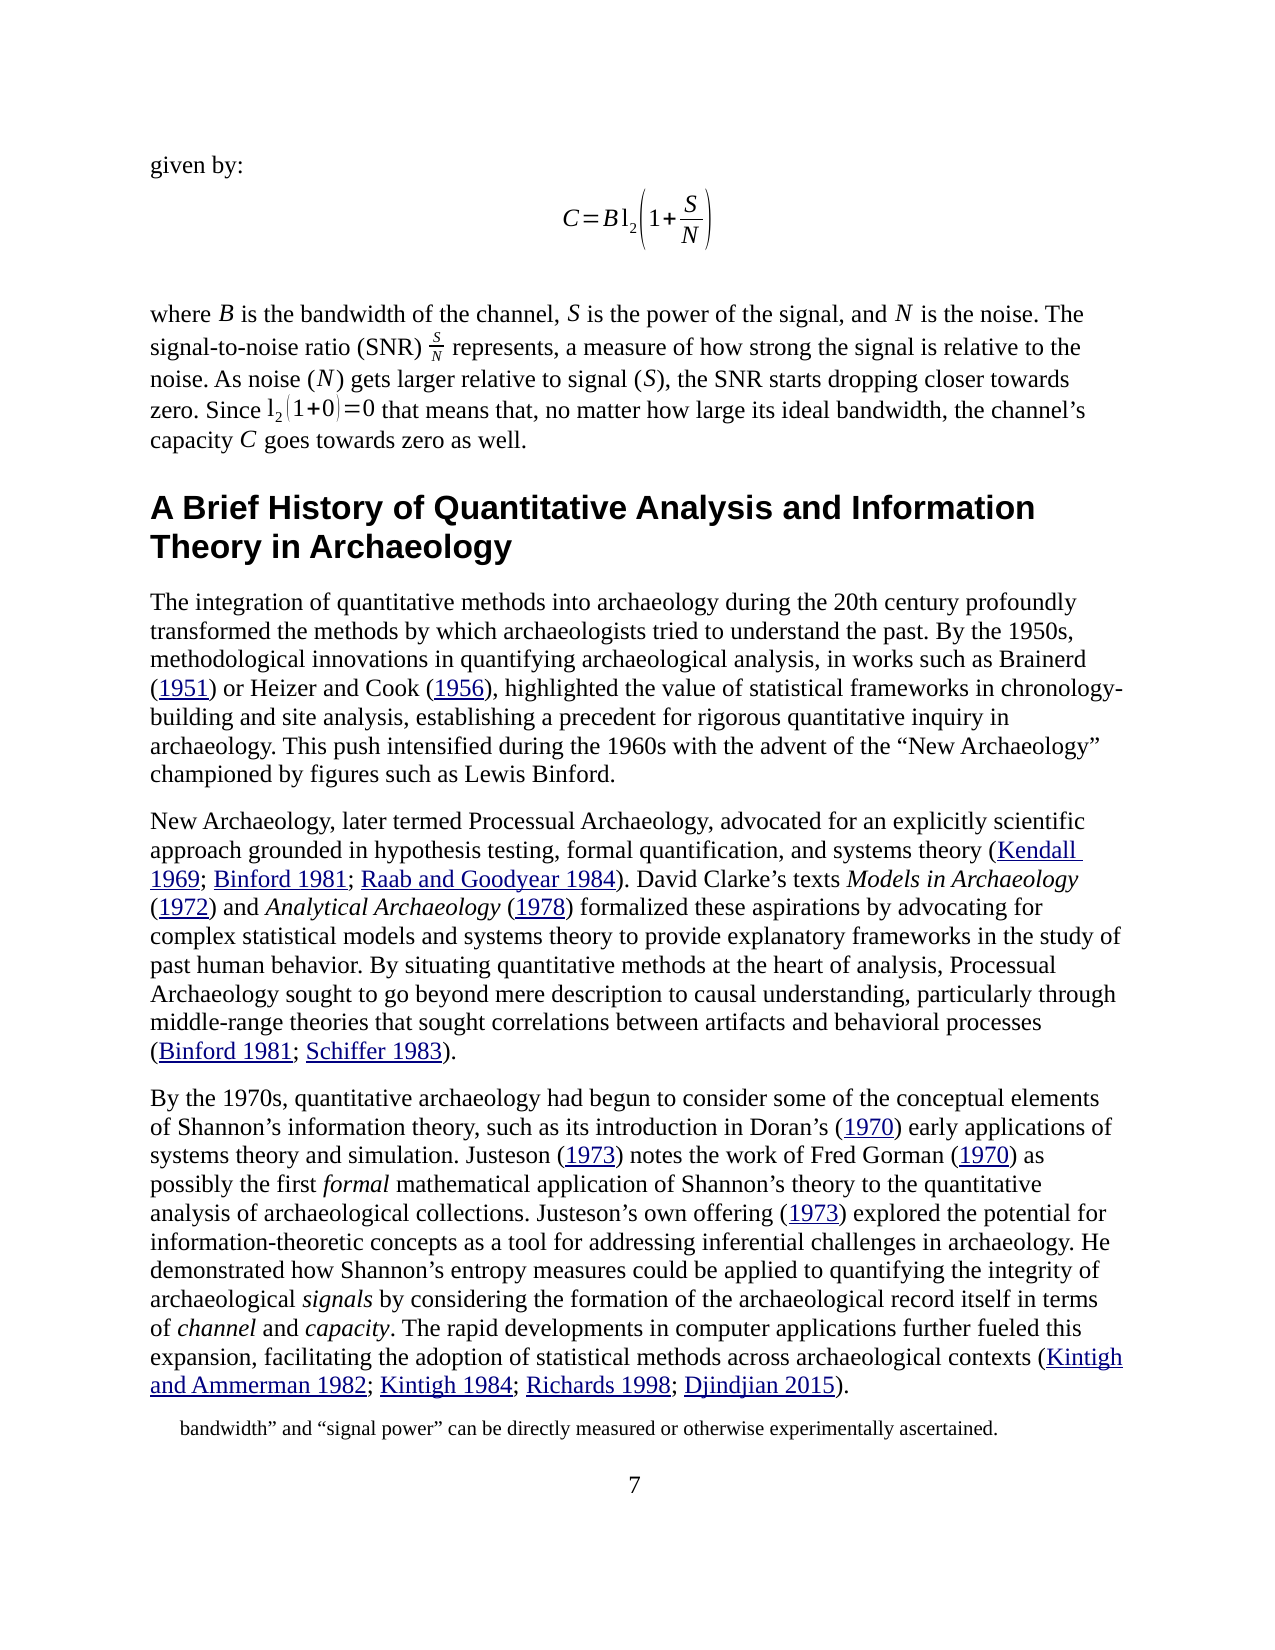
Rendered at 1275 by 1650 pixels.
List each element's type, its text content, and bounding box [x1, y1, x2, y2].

text given by: [150, 150, 1125, 179]
text The integration of quantitative methods into archaeology during the 20th century profoundly transformed the methods by which archaeologists tried to understand the past. By the 1950s, methodological innovations in quantifying archaeological analysis, in works such as Brainerd (1951) or Heizer and Cook (1956), highlighted the value of statistical frameworks in chronology-building and site analysis, establishing a precedent for rigorous quantitative inquiry in archaeology. This push intensified during the 1960s with the advent of the “New Archaeology” championed by figures such as Lewis Binford. [150, 587, 1125, 788]
text By the 1970s, quantitative archaeology had begun to consider some of the conceptual elements of Shannon’s information theory, such as its introduction in Doran’s (1970) early applications of systems theory and simulation. Justeson (1973) notes the work of Fred Gorman (1970) as possibly the first formal mathematical application of Shannon’s theory to the quantitative analysis of archaeological collections. Justeson’s own offering (1973) explored the potential for information-theoretic concepts as a tool for addressing inferential challenges in archaeology. He demonstrated how Shannon’s entropy measures could be applied to quantifying the integrity of archaeological signals by considering the formation of the archaeological record itself in terms of channel and capacity. The rapid developments in computer applications further fueled this expansion, facilitating the adoption of statistical methods across archaeological contexts (Kintigh and Ammerman 1982; Kintigh 1984; Richards 1998; Djindjian 2015). [150, 1083, 1125, 1399]
text New Archaeology, later termed Processual Archaeology, advocated for an explicitly scientific approach grounded in hypothesis testing, formal quantification, and systems theory (Kendall 1969; Binford 1981; Raab and Goodyear 1984). David Clarke’s texts Models in Archaeology (1972) and Analytical Archaeology (1978) formalized these aspirations by advocating for complex statistical models and systems theory to provide explanatory frameworks in the study of past human behavior. By situating quantitative methods at the heart of analysis, Processual Archaeology sought to go beyond mere description to causal understanding, particularly through middle-range theories that sought correlations between artifacts and behavioral processes (Binford 1981; Schiffer 1983). [150, 806, 1125, 1065]
subtitle A Brief History of Quantitative Analysis and Information Theory in Archaeology [150, 488, 1125, 566]
text bandwidth” and “signal power” can be directly measured or otherwise experimentally ascertained. [150, 1416, 1125, 1440]
text where is the bandwidth of the channel, is the power of the signal, and is the noise. The signal-to-noise ratio (SNR) represents, a measure of how strong the signal is relative to the noise. As noise () gets larger relative to signal (), the SNR starts dropping closer towards zero. Since that means that, no matter how large its ideal bandwidth, the channel’s capacity goes towards zero as well. [150, 299, 1125, 454]
